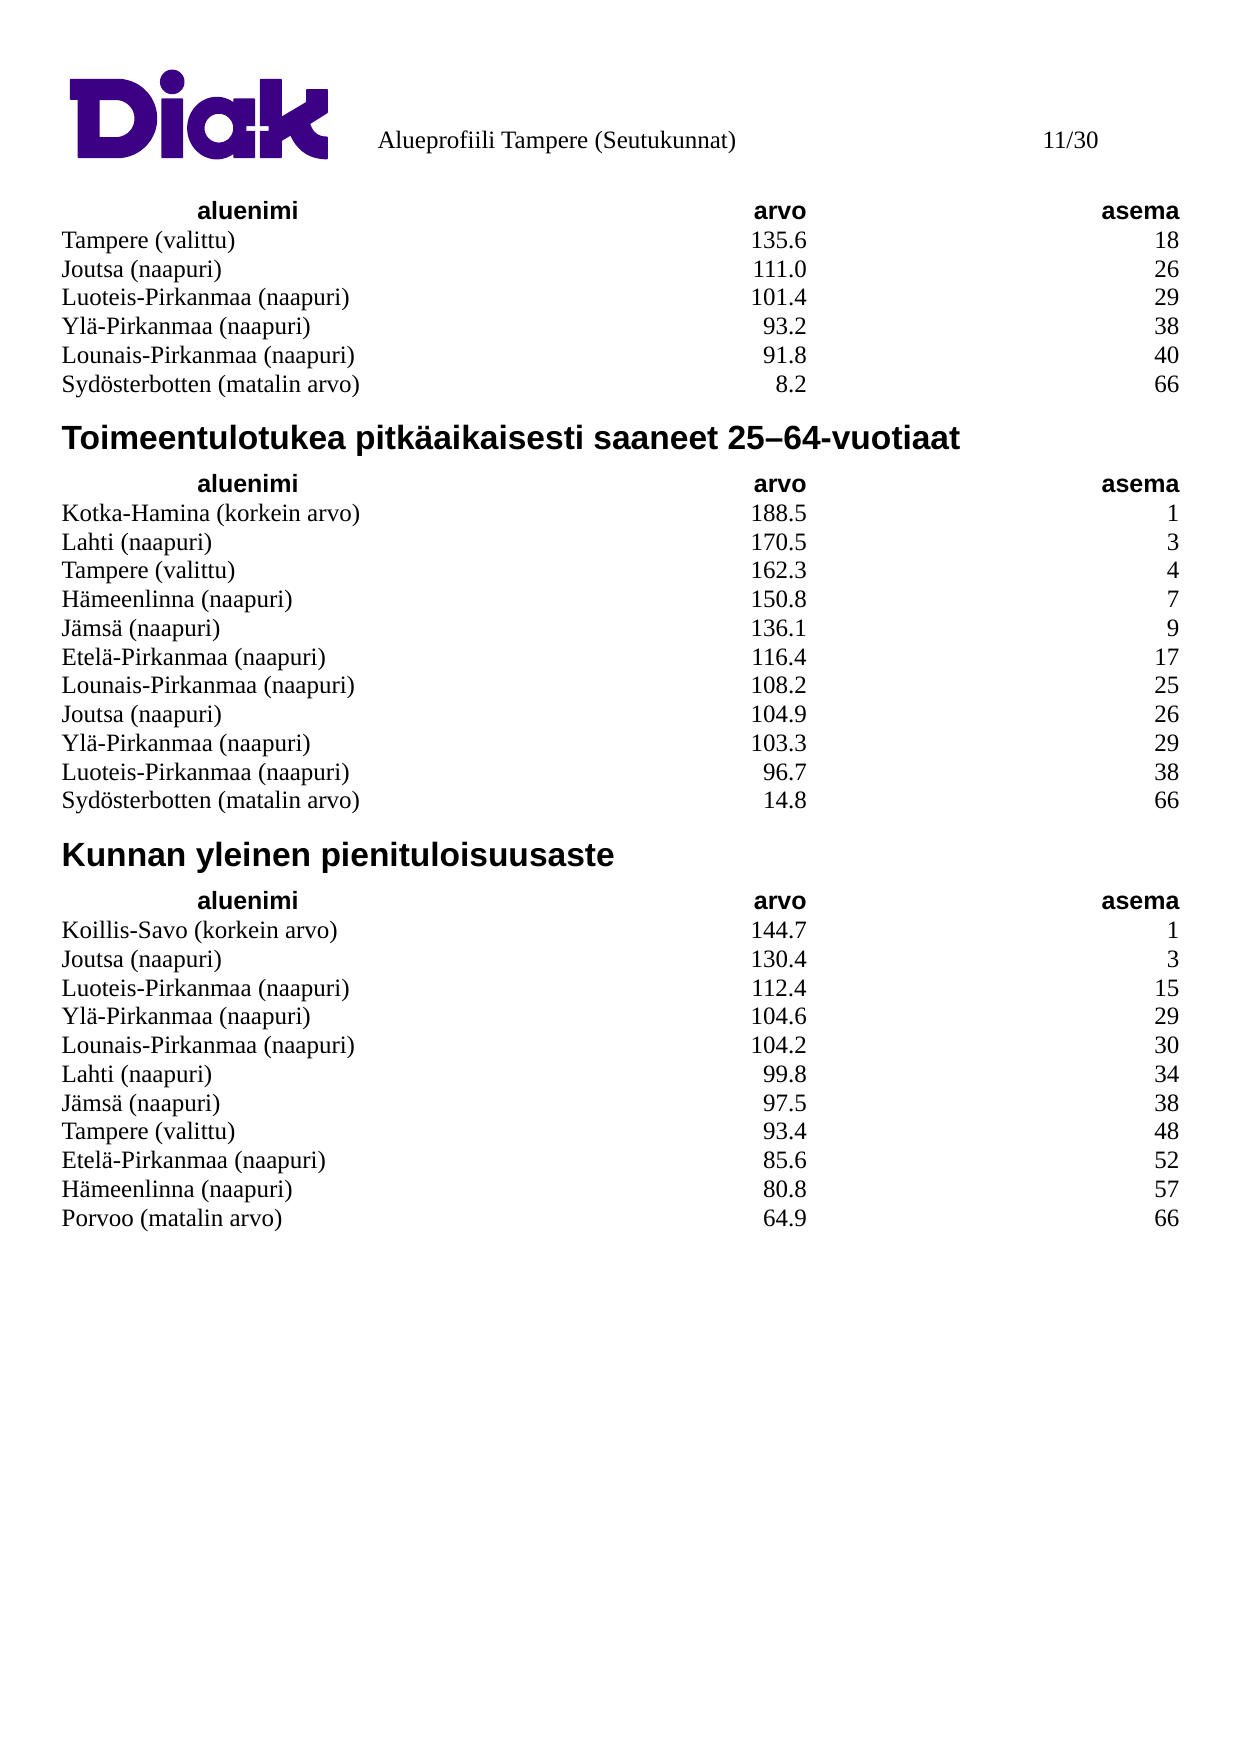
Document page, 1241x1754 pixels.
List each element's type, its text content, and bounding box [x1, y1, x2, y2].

table_cell 40 [806, 340, 1179, 369]
table_cell 66 [806, 1203, 1179, 1231]
table_cell 104.6 [434, 1001, 806, 1030]
table_cell 93.2 [434, 311, 806, 340]
table_header arvo [434, 886, 806, 915]
table_cell Porvoo (matalin arvo) [61, 1203, 434, 1231]
table_cell 150.8 [434, 584, 806, 613]
table_cell Kotka-Hamina (korkein arvo) [61, 498, 434, 527]
table_cell Sydösterbotten (matalin arvo) [61, 369, 434, 397]
table_cell 103.3 [434, 728, 806, 757]
table_cell 116.4 [434, 642, 806, 671]
table_cell Luoteis-Pirkanmaa (naapuri) [61, 283, 434, 311]
table_cell 80.8 [434, 1174, 806, 1203]
table_cell Ylä-Pirkanmaa (naapuri) [61, 728, 434, 757]
table_cell Etelä-Pirkanmaa (naapuri) [61, 642, 434, 671]
table_cell Ylä-Pirkanmaa (naapuri) [61, 1001, 434, 1030]
table_cell 29 [806, 283, 1179, 311]
table_cell 111.0 [434, 254, 806, 282]
table_cell Joutsa (naapuri) [61, 699, 434, 728]
table_cell 91.8 [434, 340, 806, 369]
table_header arvo [434, 469, 806, 498]
table_cell 135.6 [434, 225, 806, 254]
table_cell 188.5 [434, 498, 806, 527]
table_cell 162.3 [434, 556, 806, 584]
table_cell Tampere (valittu) [61, 1116, 434, 1145]
table_cell 7 [806, 584, 1179, 613]
table_cell 30 [806, 1030, 1179, 1059]
table_cell 14.8 [434, 786, 806, 814]
table_cell 48 [806, 1116, 1179, 1145]
table_cell 104.9 [434, 699, 806, 728]
table_cell Joutsa (naapuri) [61, 944, 434, 973]
table_cell Hämeenlinna (naapuri) [61, 1174, 434, 1203]
table_cell 38 [806, 311, 1179, 340]
table_header aluenimi [61, 886, 434, 915]
table_cell Sydösterbotten (matalin arvo) [61, 786, 434, 814]
table_header asema [806, 196, 1179, 225]
table_cell 38 [806, 1088, 1179, 1116]
table_cell 85.6 [434, 1145, 806, 1174]
table_cell 3 [806, 944, 1179, 973]
table_cell 9 [806, 613, 1179, 642]
table_cell Jämsä (naapuri) [61, 613, 434, 642]
subtitle Kunnan yleinen pienituloisuusaste [61, 835, 1179, 874]
table_cell 57 [806, 1174, 1179, 1203]
table_cell 4 [806, 556, 1179, 584]
table_cell 144.7 [434, 915, 806, 944]
table_cell 25 [806, 671, 1179, 699]
table_cell 52 [806, 1145, 1179, 1174]
table_cell 38 [806, 757, 1179, 786]
table_cell 104.2 [434, 1030, 806, 1059]
table_cell 97.5 [434, 1088, 806, 1116]
table_cell Lahti (naapuri) [61, 1059, 434, 1088]
table_cell Lounais-Pirkanmaa (naapuri) [61, 671, 434, 699]
table_header arvo [434, 196, 806, 225]
table_cell 112.4 [434, 973, 806, 1001]
table_cell 130.4 [434, 944, 806, 973]
table_cell 3 [806, 527, 1179, 556]
table_cell Joutsa (naapuri) [61, 254, 434, 282]
table_cell 29 [806, 728, 1179, 757]
table_cell Lounais-Pirkanmaa (naapuri) [61, 1030, 434, 1059]
table_cell 1 [806, 498, 1179, 527]
table_cell 1 [806, 915, 1179, 944]
subtitle Toimeentulotukea pitkäaikaisesti saaneet 25–64-vuotiaat [61, 418, 1179, 457]
table_header asema [806, 469, 1179, 498]
table_cell 99.8 [434, 1059, 806, 1088]
table_header aluenimi [61, 196, 434, 225]
table_cell 15 [806, 973, 1179, 1001]
table_cell Lahti (naapuri) [61, 527, 434, 556]
table_cell 26 [806, 699, 1179, 728]
table_cell 64.9 [434, 1203, 806, 1231]
table_cell Jämsä (naapuri) [61, 1088, 434, 1116]
table_cell 29 [806, 1001, 1179, 1030]
table_cell 66 [806, 786, 1179, 814]
table_cell 66 [806, 369, 1179, 397]
table_cell 17 [806, 642, 1179, 671]
table_cell 170.5 [434, 527, 806, 556]
table_cell 18 [806, 225, 1179, 254]
table_cell 34 [806, 1059, 1179, 1088]
table_cell 8.2 [434, 369, 806, 397]
table_cell Ylä-Pirkanmaa (naapuri) [61, 311, 434, 340]
table_cell 101.4 [434, 283, 806, 311]
table_cell Luoteis-Pirkanmaa (naapuri) [61, 973, 434, 1001]
table_cell Lounais-Pirkanmaa (naapuri) [61, 340, 434, 369]
table_cell 96.7 [434, 757, 806, 786]
table_cell Hämeenlinna (naapuri) [61, 584, 434, 613]
table_cell 136.1 [434, 613, 806, 642]
table_header asema [806, 886, 1179, 915]
table_cell 108.2 [434, 671, 806, 699]
table_cell Etelä-Pirkanmaa (naapuri) [61, 1145, 434, 1174]
table_cell 26 [806, 254, 1179, 282]
table_header aluenimi [61, 469, 434, 498]
table_cell Koillis-Savo (korkein arvo) [61, 915, 434, 944]
table_cell Tampere (valittu) [61, 225, 434, 254]
table_cell Tampere (valittu) [61, 556, 434, 584]
table_cell Luoteis-Pirkanmaa (naapuri) [61, 757, 434, 786]
table_cell 93.4 [434, 1116, 806, 1145]
